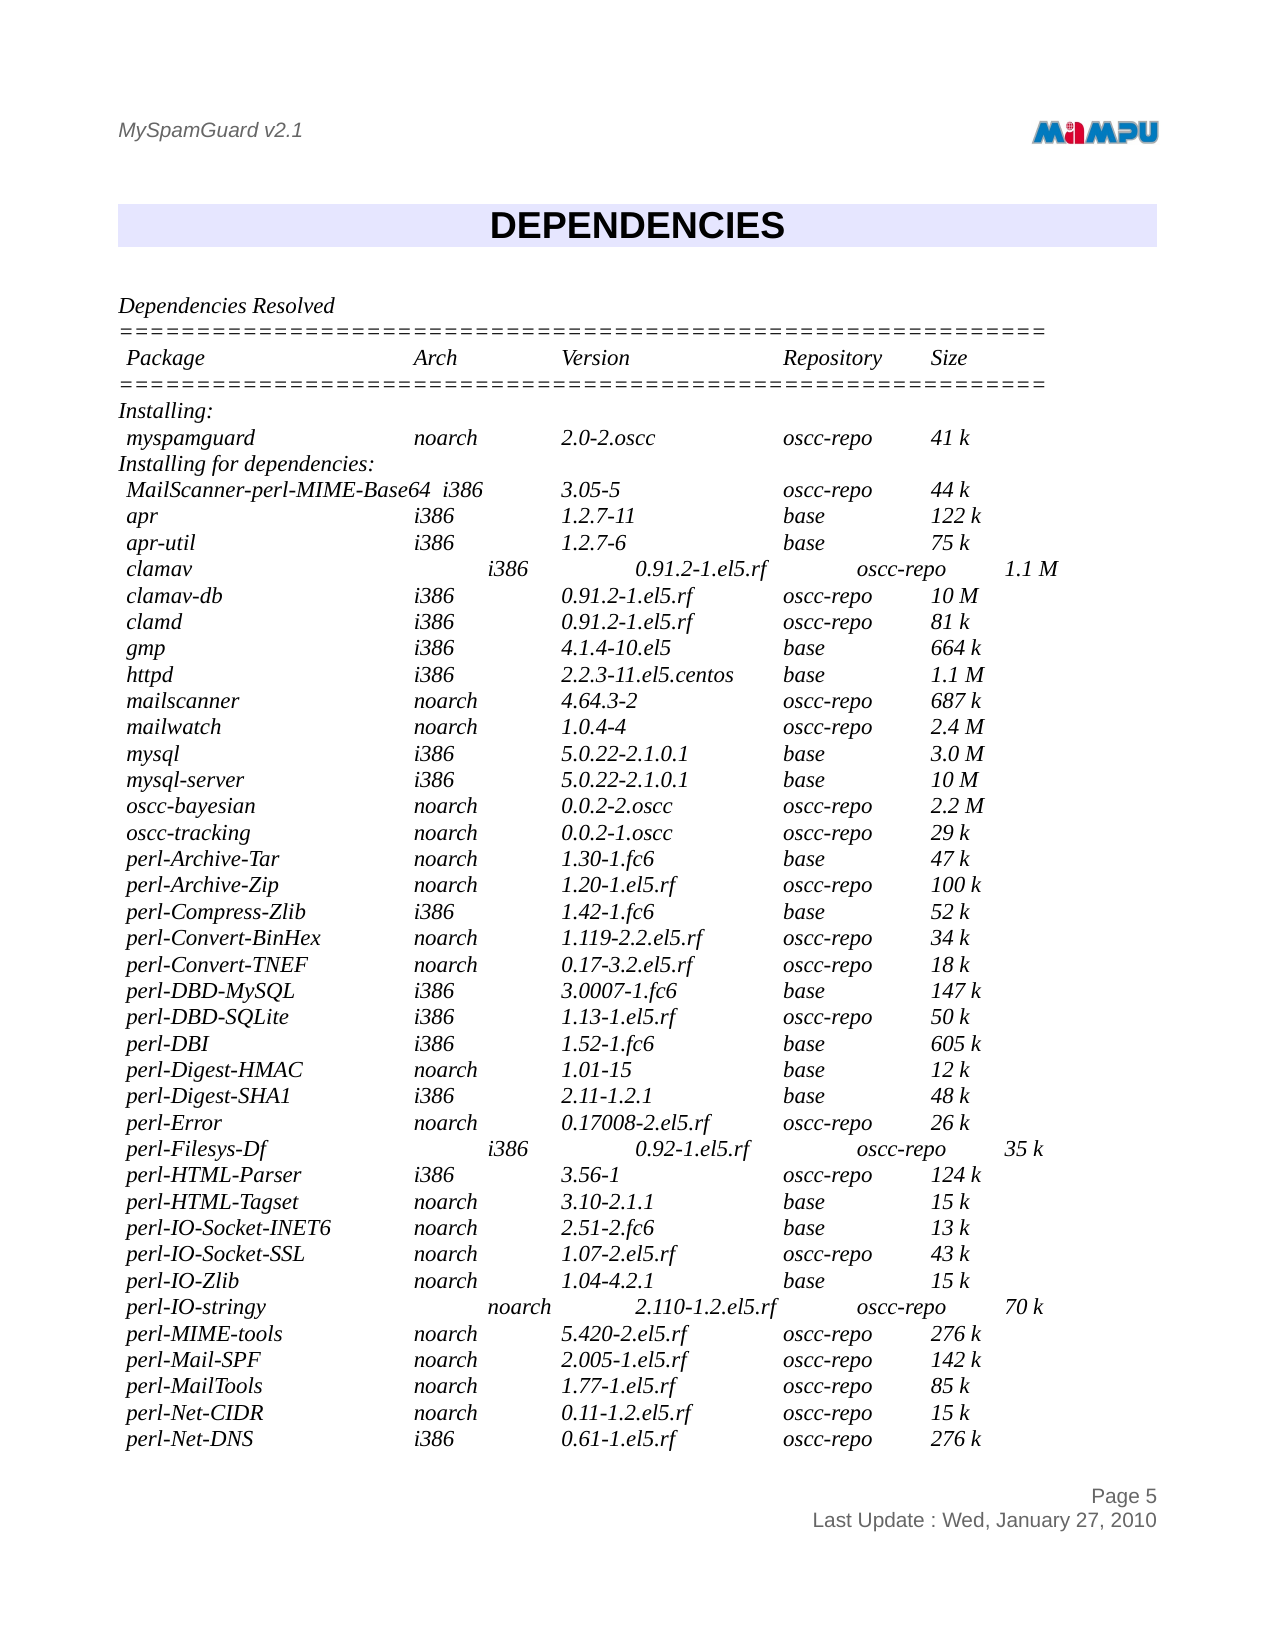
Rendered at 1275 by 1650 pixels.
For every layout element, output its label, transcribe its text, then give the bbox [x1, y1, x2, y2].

text perl-Digest-HMAC noarch 1.01-15 base 12 k [118, 1056, 1157, 1082]
text ============================================================ Package Arch Version Repository Size [118, 318, 1157, 371]
text apr-util i386 1.2.7-6 base 75 k [118, 529, 1157, 555]
text httpd i386 2.2.3-11.el5.centos base 1.1 M [118, 661, 1157, 687]
text mailscanner noarch 4.64.3-2 oscc-repo 687 k [118, 687, 1157, 713]
text oscc-bayesian noarch 0.0.2-2.oscc oscc-repo 2.2 M [118, 792, 1157, 819]
text apr i386 1.2.7-11 base 122 k [118, 503, 1157, 529]
text clamav i386 0.91.2-1.el5.rf oscc-repo 1.1 M [118, 555, 1157, 582]
text perl-HTML-Tagset noarch 3.10-2.1.1 base 15 k [118, 1188, 1157, 1214]
text gmp i386 4.1.4-10.el5 base 664 k [118, 634, 1157, 661]
text perl-Archive-Tar noarch 1.30-1.fc6 base 47 k [118, 845, 1157, 872]
text Dependencies Resolved [118, 292, 1157, 318]
text perl-Archive-Zip noarch 1.20-1.el5.rf oscc-repo 100 k [118, 872, 1157, 898]
text clamd i386 0.91.2-1.el5.rf oscc-repo 81 k [118, 608, 1157, 634]
text MailScanner-perl-MIME-Base64 i386 3.05-5 oscc-repo 44 k [118, 476, 1157, 503]
text perl-DBD-SQLite i386 1.13-1.el5.rf oscc-repo 50 k [118, 1003, 1157, 1030]
text perl-IO-Zlib noarch 1.04-4.2.1 base 15 k [118, 1267, 1157, 1293]
text perl-Convert-BinHex noarch 1.119-2.2.el5.rf oscc-repo 34 k [118, 924, 1157, 951]
text perl-DBI i386 1.52-1.fc6 base 605 k [118, 1030, 1157, 1056]
text perl-MIME-tools noarch 5.420-2.el5.rf oscc-repo 276 k [118, 1319, 1157, 1346]
text mysql i386 5.0.22-2.1.0.1 base 3.0 M [118, 740, 1157, 766]
picture [1031, 120, 1161, 145]
text perl-DBD-MySQL i386 3.0007-1.fc6 base 147 k [118, 977, 1157, 1003]
text perl-Filesys-Df i386 0.92-1.el5.rf oscc-repo 35 k [118, 1135, 1157, 1161]
text perl-IO-Socket-INET6 noarch 2.51-2.fc6 base 13 k [118, 1214, 1157, 1241]
text perl-Error noarch 0.17008-2.el5.rf oscc-repo 26 k [118, 1109, 1157, 1135]
text Installing for dependencies: [118, 450, 1157, 476]
text perl-Net-CIDR noarch 0.11-1.2.el5.rf oscc-repo 15 k [118, 1399, 1157, 1425]
text mysql-server i386 5.0.22-2.1.0.1 base 10 M [118, 766, 1157, 792]
text oscc-tracking noarch 0.0.2-1.oscc oscc-repo 29 k [118, 819, 1157, 845]
text perl-Convert-TNEF noarch 0.17-3.2.el5.rf oscc-repo 18 k [118, 951, 1157, 977]
text perl-Mail-SPF noarch 2.005-1.el5.rf oscc-repo 142 k [118, 1346, 1157, 1372]
text ============================================================ Installing: myspamguard noarch 2.0-2.oscc oscc-repo 41 k [118, 371, 1157, 450]
text mailwatch noarch 1.0.4-4 oscc-repo 2.4 M [118, 713, 1157, 740]
text perl-IO-Socket-SSL noarch 1.07-2.el5.rf oscc-repo 43 k [118, 1241, 1157, 1267]
text perl-Digest-SHA1 i386 2.11-1.2.1 base 48 k [118, 1082, 1157, 1109]
text perl-MailTools noarch 1.77-1.el5.rf oscc-repo 85 k [118, 1372, 1157, 1399]
text perl-IO-stringy noarch 2.110-1.2.el5.rf oscc-repo 70 k [118, 1293, 1157, 1319]
text perl-HTML-Parser i386 3.56-1 oscc-repo 124 k [118, 1161, 1157, 1188]
text perl-Net-DNS i386 0.61-1.el5.rf oscc-repo 276 k [118, 1425, 1157, 1451]
text perl-Compress-Zlib i386 1.42-1.fc6 base 52 k [118, 898, 1157, 924]
text clamav-db i386 0.91.2-1.el5.rf oscc-repo 10 M [118, 582, 1157, 608]
subtitle DEPENDENCIES [118, 204, 1157, 247]
